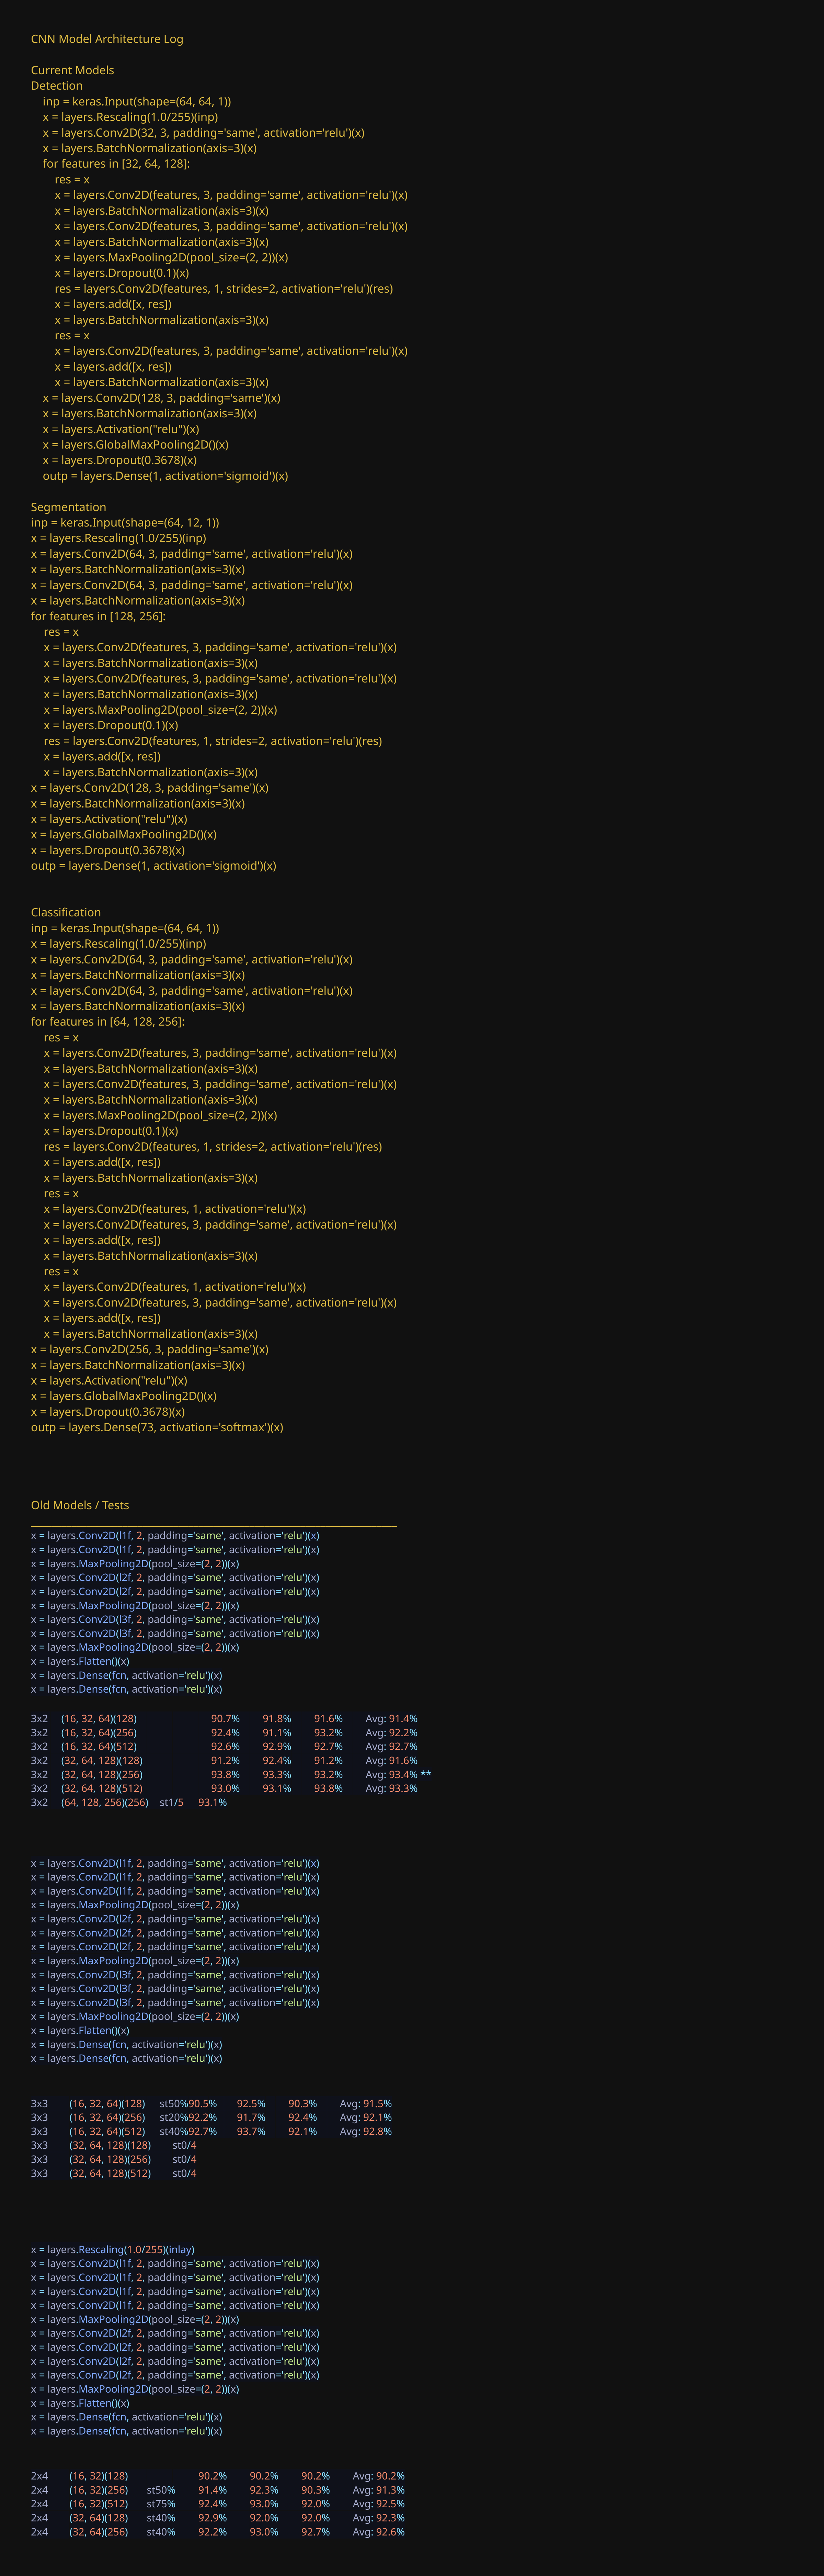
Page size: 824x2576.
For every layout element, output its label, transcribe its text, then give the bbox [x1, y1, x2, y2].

text 3x3 (16, 32, 64)(128) st50%90.5% 92.5% 90.3% Avg: 91.5% [31, 2065, 793, 2110]
text 3x3 (32, 64, 128)(128) st0/4 [31, 2138, 793, 2152]
text x = layers.Dense(fcn, activation='relu')(x) [31, 1668, 793, 1682]
text x = layers.Conv2D(l2f, 2, padding='same', activation='relu')(x) [31, 1940, 793, 1953]
text 2x4 (32, 64)(128) st40% 92.9% 92.0% 92.0% Avg: 92.3% [31, 2510, 793, 2524]
text x = layers.Dense(fcn, activation='relu')(x) [31, 2051, 793, 2065]
text x = layers.Conv2D(l1f, 2, padding='same', activation='relu')(x) [31, 1528, 793, 1542]
text 2x4 (16, 32)(256) st50% 91.4% 92.3% 90.3% Avg: 91.3% [31, 2483, 793, 2497]
text x = layers.Conv2D(l1f, 2, padding='same', activation='relu')(x) [31, 2298, 793, 2312]
text x = layers.Conv2D(l1f, 2, padding='same', activation='relu')(x) [31, 2270, 793, 2284]
text x = layers.Flatten()(x) [31, 1654, 793, 1668]
text x = layers.Conv2D(l2f, 2, padding='same', activation='relu')(x) [31, 2326, 793, 2340]
text x = layers.MaxPooling2D(pool_size=(2, 2))(x) [31, 2009, 793, 2023]
text x = layers.MaxPooling2D(pool_size=(2, 2))(x) [31, 1898, 793, 1911]
text x = layers.Conv2D(l1f, 2, padding='same', activation='relu')(x) [31, 1824, 793, 1869]
text 3x2 (64, 128, 256)(256) st1/5 93.1% [31, 1795, 793, 1809]
text x = layers.Conv2D(l3f, 2, padding='same', activation='relu')(x) [31, 1626, 793, 1640]
text x = layers.Conv2D(l3f, 2, padding='same', activation='relu')(x) [31, 1612, 793, 1626]
text ________________________________________________________________________ [31, 1513, 793, 1528]
text x = layers.MaxPooling2D(pool_size=(2, 2))(x) [31, 1640, 793, 1654]
text 3x2 (16, 32, 64)(512) 92.6% 92.9% 92.7% Avg: 92.7% [31, 1739, 793, 1753]
text x = layers.MaxPooling2D(pool_size=(2, 2))(x) [31, 2382, 793, 2396]
text x = layers.Conv2D(l3f, 2, padding='same', activation='relu')(x) [31, 1967, 793, 1981]
text 3x2 (16, 32, 64)(128) 90.7% 91.8% 91.6% Avg: 91.4% [31, 1696, 793, 1725]
text 3x3 (16, 32, 64)(256) st20%92.2% 91.7% 92.4% Avg: 92.1% [31, 2110, 793, 2124]
text x = layers.MaxPooling2D(pool_size=(2, 2))(x) [31, 2312, 793, 2326]
text x = layers.MaxPooling2D(pool_size=(2, 2))(x) [31, 1556, 793, 1570]
text x = layers.Conv2D(l1f, 2, padding='same', activation='relu')(x) [31, 2256, 793, 2270]
text x = layers.Conv2D(l2f, 2, padding='same', activation='relu')(x) [31, 1925, 793, 1940]
text x = layers.Conv2D(l1f, 2, padding='same', activation='relu')(x) [31, 1542, 793, 1556]
text Old Models / Tests [31, 1497, 793, 1513]
text 3x2 (32, 64, 128)(128) 91.2% 92.4% 91.2% Avg: 91.6% [31, 1753, 793, 1767]
text x = layers.Conv2D(l2f, 2, padding='same', activation='relu')(x) [31, 2354, 793, 2368]
text 3x2 (16, 32, 64)(256) 92.4% 91.1% 93.2% Avg: 92.2% [31, 1725, 793, 1739]
text x = layers.Conv2D(l2f, 2, padding='same', activation='relu')(x) [31, 1584, 793, 1598]
text Current Models [31, 62, 793, 78]
text Detection inp = keras.Input(shape=(64, 64, 1)) x = layers.Rescaling(1.0/255)(inp) x = layers.Conv2D(32, 3, padding='same', activation='relu')(x) x = layers.BatchNormalization(axis=3)(x) for features in [32, 64, 128]: res = x x = layers.Conv2D(features, 3, padding='same', activation='relu')(x) x = layers.BatchNormalization(axis=3)(x) x = layers.Conv2D(features, 3, padding='same', activation='relu')(x) x = layers.BatchNormalization(axis=3)(x) x = layers.MaxPooling2D(pool_size=(2, 2))(x) x = layers.Dropout(0.1)(x) res = layers.Conv2D(features, 1, strides=2, activation='relu')(res) x = layers.add([x, res]) x = layers.BatchNormalization(axis=3)(x) res = x x = layers.Conv2D(features, 3, padding='same', activation='relu')(x) x = layers.add([x, res]) x = layers.BatchNormalization(axis=3)(x) x = layers.Conv2D(128, 3, padding='same')(x) x = layers.BatchNormalization(axis=3)(x) x = layers.Activation("relu")(x) x = layers.GlobalMaxPooling2D()(x) x = layers.Dropout(0.3678)(x) outp = layers.Dense(1, activation='sigmoid')(x) Segmentation inp = keras.Input(shape=(64, 12, 1)) x = layers.Rescaling(1.0/255)(inp) x = layers.Conv2D(64, 3, padding='same', activation='relu')(x) x = layers.BatchNormalization(axis=3)(x) x = layers.Conv2D(64, 3, padding='same', activation='relu')(x) x = layers.BatchNormalization(axis=3)(x) for features in [128, 256]: res = x x = layers.Conv2D(features, 3, padding='same', activation='relu')(x) x = layers.BatchNormalization(axis=3)(x) x = layers.Conv2D(features, 3, padding='same', activation='relu')(x) x = layers.BatchNormalization(axis=3)(x) x = layers.MaxPooling2D(pool_size=(2, 2))(x) x = layers.Dropout(0.1)(x) res = layers.Conv2D(features, 1, strides=2, activation='relu')(res) x = layers.add([x, res]) x = layers.BatchNormalization(axis=3)(x) x = layers.Conv2D(128, 3, padding='same')(x) x = layers.BatchNormalization(axis=3)(x) x = layers.Activation("relu")(x) x = layers.GlobalMaxPooling2D()(x) x = layers.Dropout(0.3678)(x) outp = layers.Dense(1, activation='sigmoid')(x) Classification inp = keras.Input(shape=(64, 64, 1)) x = layers.Rescaling(1.0/255)(inp) x = layers.Conv2D(64, 3, padding='same', activation='relu')(x) x = layers.BatchNormalization(axis=3)(x) x = layers.Conv2D(64, 3, padding='same', activation='relu')(x) x = layers.BatchNormalization(axis=3)(x) for features in [64, 128, 256]: res = x x = layers.Conv2D(features, 3, padding='same', activation='relu')(x) x = layers.BatchNormalization(axis=3)(x) x = layers.Conv2D(features, 3, padding='same', activation='relu')(x) x = layers.BatchNormalization(axis=3)(x) x = layers.MaxPooling2D(pool_size=(2, 2))(x) x = layers.Dropout(0.1)(x) res = layers.Conv2D(features, 1, strides=2, activation='relu')(res) x = layers.add([x, res]) x = layers.BatchNormalization(axis=3)(x) res = x x = layers.Conv2D(features, 1, activation='relu')(x) x = layers.Conv2D(features, 3, padding='same', activation='relu')(x) x = layers.add([x, res]) x = layers.BatchNormalization(axis=3)(x) res = x x = layers.Conv2D(features, 1, activation='relu')(x) x = layers.Conv2D(features, 3, padding='same', activation='relu')(x) x = layers.add([x, res]) x = layers.BatchNormalization(axis=3)(x) x = layers.Conv2D(256, 3, padding='same')(x) x = layers.BatchNormalization(axis=3)(x) x = layers.Activation("relu")(x) x = layers.GlobalMaxPooling2D()(x) x = layers.Dropout(0.3678)(x) outp = layers.Dense(73, activation='softmax')(x) [31, 78, 793, 1435]
text x = layers.Conv2D(l3f, 2, padding='same', activation='relu')(x) [31, 1981, 793, 1995]
text x = layers.Conv2D(l3f, 2, padding='same', activation='relu')(x) [31, 1995, 793, 2009]
text x = layers.Flatten()(x) [31, 2396, 793, 2410]
text x = layers.Conv2D(l1f, 2, padding='same', activation='relu')(x) [31, 1884, 793, 1898]
text x = layers.Dense(fcn, activation='relu')(x) [31, 2410, 793, 2424]
text x = layers.Rescaling(1.0/255)(inlay) [31, 2180, 793, 2256]
text x = layers.Conv2D(l1f, 2, padding='same', activation='relu')(x) [31, 1869, 793, 1884]
text 2x4 (32, 64)(256) st40% 92.2% 93.0% 92.7% Avg: 92.6% [31, 2524, 793, 2539]
text 2x4 (16, 32)(512) st75% 92.4% 93.0% 92.0% Avg: 92.5% [31, 2497, 793, 2510]
text x = layers.Dense(fcn, activation='relu')(x) [31, 2037, 793, 2051]
text 3x3 (32, 64, 128)(256) st0/4 [31, 2152, 793, 2166]
text x = layers.Conv2D(l2f, 2, padding='same', activation='relu')(x) [31, 2340, 793, 2354]
text x = layers.Dense(fcn, activation='relu')(x) [31, 2424, 793, 2438]
text x = layers.Flatten()(x) [31, 2023, 793, 2037]
text 2x4 (16, 32)(128) 90.2% 90.2% 90.2% Avg: 90.2% [31, 2438, 793, 2483]
text x = layers.MaxPooling2D(pool_size=(2, 2))(x) [31, 1953, 793, 1967]
text 3x2 (32, 64, 128)(256) 93.8% 93.3% 93.2% Avg: 93.4% ** [31, 1767, 793, 1781]
text x = layers.Conv2D(l2f, 2, padding='same', activation='relu')(x) [31, 1911, 793, 1925]
text CNN Model Architecture Log [31, 31, 793, 46]
text x = layers.Dense(fcn, activation='relu')(x) [31, 1682, 793, 1696]
text x = layers.Conv2D(l1f, 2, padding='same', activation='relu')(x) [31, 2284, 793, 2298]
text 3x2 (32, 64, 128)(512) 93.0% 93.1% 93.8% Avg: 93.3% [31, 1781, 793, 1795]
text 3x3 (16, 32, 64)(512) st40%92.7% 93.7% 92.1% Avg: 92.8% [31, 2124, 793, 2138]
text x = layers.Conv2D(l2f, 2, padding='same', activation='relu')(x) [31, 2368, 793, 2382]
text x = layers.MaxPooling2D(pool_size=(2, 2))(x) [31, 1598, 793, 1612]
text x = layers.Conv2D(l2f, 2, padding='same', activation='relu')(x) [31, 1570, 793, 1584]
text 3x3 (32, 64, 128)(512) st0/4 [31, 2166, 793, 2180]
